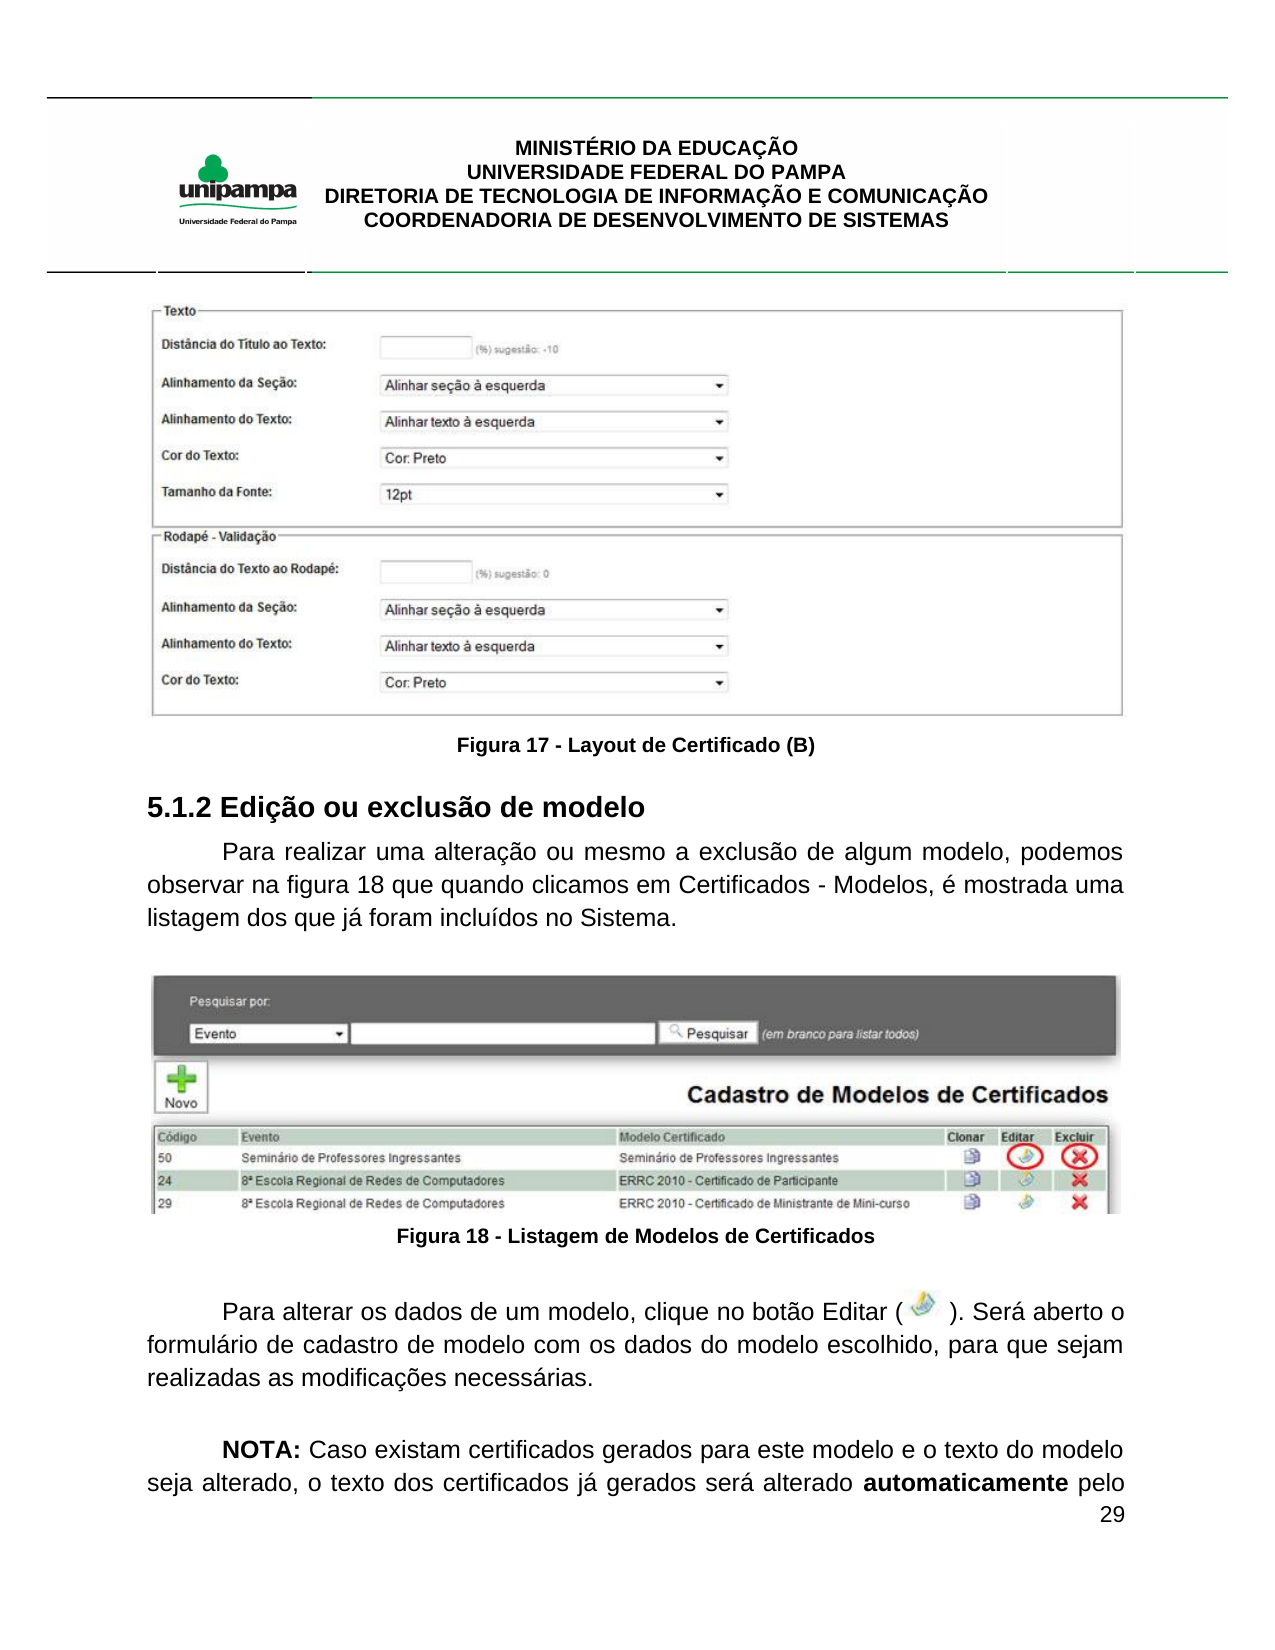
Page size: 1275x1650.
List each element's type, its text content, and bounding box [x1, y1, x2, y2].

picture [151, 975, 1121, 1214]
picture [1008, 125, 1134, 273]
subtitle 5.1.2 Edição ou exclusão de modelo [147, 790, 1125, 823]
text NOTA: Caso existam certificados gerados para este modelo e o texto do modelo seja alterado, o texto dos certificados já gerados será alterado automaticamente pelo [147, 1435, 1125, 1497]
picture [904, 1290, 942, 1321]
picture [146, 303, 1130, 724]
text Figura 17 - Layout de Certificado (B) [147, 733, 1125, 757]
picture [46, 97, 1228, 273]
text Figura 18 - Listagem de Modelos de Certificados [147, 1223, 1125, 1247]
picture [158, 125, 306, 273]
picture [307, 125, 1006, 273]
text Para realizar uma alteração ou mesmo a exclusão de algum modelo, podemos observar na figura 18 que quando clicamos em Certificados - Modelos, é mostrada uma listagem dos que já foram incluídos no Sistema. [147, 837, 1125, 932]
text Para alterar os dados de um modelo, clique no botão Editar ( ). Será aberto o formulário de cadastro de modelo com os dados do modelo escolhido, para que sejam realizadas as modificações necessárias. [147, 1290, 1125, 1392]
